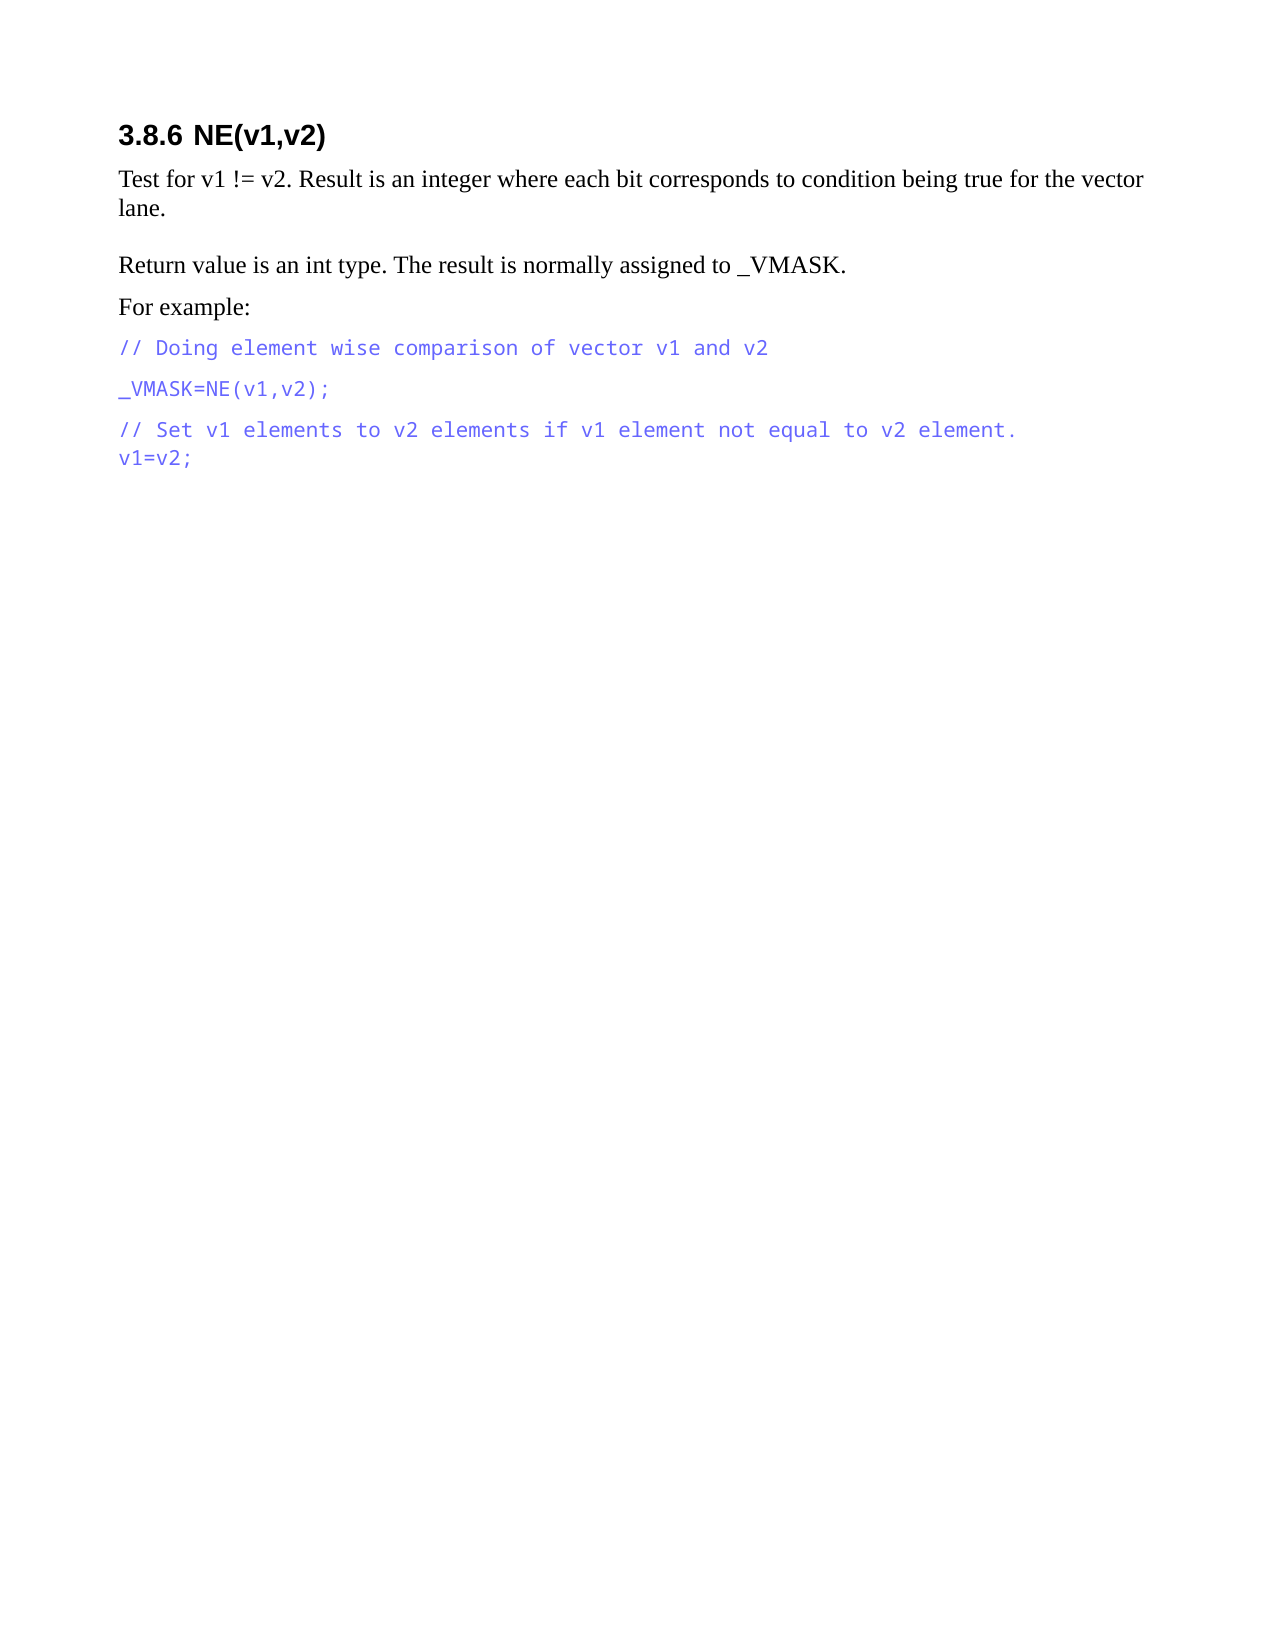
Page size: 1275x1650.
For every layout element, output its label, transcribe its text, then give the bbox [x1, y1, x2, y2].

text Test for v1 != v2. Result is an integer where each bit corresponds to condition being true for the vector lane. Return value is an int type. The result is normally assigned to _VMASK. [118, 164, 1157, 279]
text // Set v1 elements to v2 elements if v1 element not equal to v2 element. v1=v2; [118, 415, 1157, 529]
text _VMASK=NE(v1,v2); [118, 374, 1157, 402]
text For example: [118, 292, 1157, 320]
text // Doing element wise comparison of vector v1 and v2 [118, 333, 1157, 361]
subtitle NE(v1,v2) [118, 118, 1157, 152]
